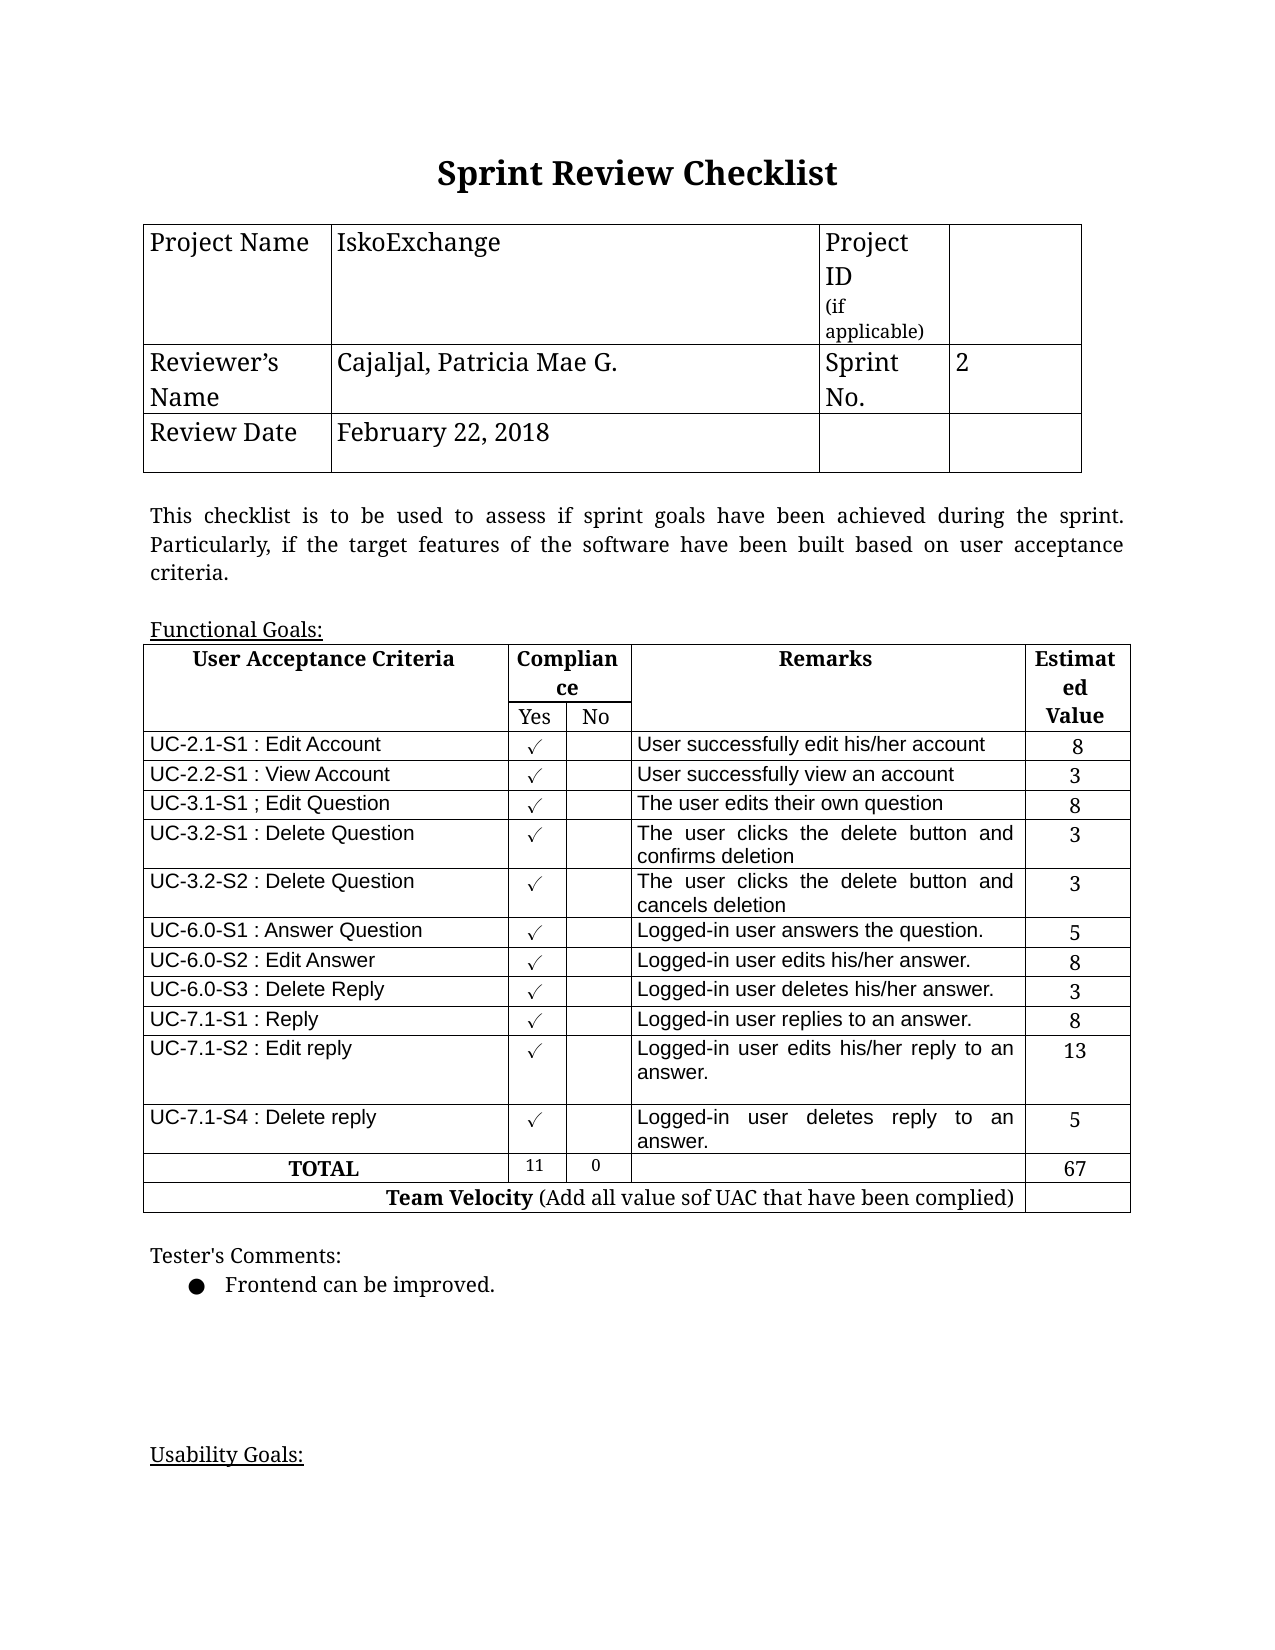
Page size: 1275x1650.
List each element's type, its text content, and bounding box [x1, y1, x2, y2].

table_cell UC-2.1-S1 : Edit Account [144, 732, 508, 760]
table_cell 0 [567, 1154, 631, 1182]
table_cell UC-7.1-S1 : Reply [144, 1007, 508, 1035]
table_cell Cajaljal, Patricia Mae G. [332, 345, 819, 413]
table_cell [567, 732, 631, 760]
text Functional Goals: [150, 615, 1125, 643]
table_cell [820, 414, 949, 472]
table_cell UC-7.1-S2 : Edit reply [144, 1036, 508, 1104]
table_cell ✓ [509, 918, 566, 947]
table_cell Logged-in user deletes his/her answer. [632, 977, 1025, 1006]
text Tester's Comments: [150, 1241, 1125, 1270]
list Frontend can be improved. [187, 1270, 1125, 1298]
table_cell 8 [1026, 1007, 1130, 1035]
table_cell Review Date [144, 414, 331, 472]
table_cell February 22, 2018 [332, 414, 819, 472]
table_header Project ID (if applicable) [820, 225, 949, 344]
table_cell ✓ [509, 1105, 566, 1153]
table_cell UC-6.0-S1 : Answer Question [144, 918, 508, 947]
table_cell 13 [1026, 1036, 1130, 1104]
table_header Compliance [509, 645, 631, 701]
table_cell [950, 414, 1081, 472]
table_cell ✓ [509, 1007, 566, 1035]
table_cell The user clicks the delete button and confirms deletion [632, 820, 1025, 868]
table_cell [567, 1007, 631, 1035]
table_cell The user clicks the delete button and cancels deletion [632, 869, 1025, 917]
table_cell 2 [950, 345, 1081, 413]
text Sprint Review Checklist [150, 150, 1125, 195]
table_cell [567, 1105, 631, 1153]
table_cell ✓ [509, 869, 566, 917]
table_cell Yes [509, 703, 566, 731]
table_cell 3 [1026, 820, 1130, 868]
table_cell 8 [1026, 791, 1130, 819]
table_header Remarks [632, 645, 1025, 731]
table_cell Sprint No. [820, 345, 949, 413]
table_cell [567, 869, 631, 917]
table_cell ✓ [509, 1036, 566, 1104]
table_cell [632, 1154, 1025, 1182]
table_cell ✓ [509, 948, 566, 976]
table_header User Acceptance Criteria [144, 645, 508, 731]
table_header Project Name [144, 225, 331, 344]
table_cell [567, 918, 631, 947]
table_cell 8 [1026, 948, 1130, 976]
table_header IskoExchange [332, 225, 819, 344]
table_cell Logged-in user deletes reply to an answer. [632, 1105, 1025, 1153]
table_cell [567, 948, 631, 976]
table_header [950, 225, 1081, 344]
table_cell 8 [1026, 732, 1130, 760]
table_cell Logged-in user replies to an answer. [632, 1007, 1025, 1035]
table_cell 67 [1026, 1154, 1130, 1182]
table_cell 11 [509, 1154, 566, 1182]
table_cell 5 [1026, 918, 1130, 947]
table_cell UC-6.0-S2 : Edit Answer [144, 948, 508, 976]
table_header Estimated Value [1026, 645, 1130, 731]
table_cell Team Velocity (Add all value sof UAC that have been complied) [144, 1183, 1025, 1212]
table_cell [567, 977, 631, 1006]
table_cell 3 [1026, 977, 1130, 1006]
table_cell 5 [1026, 1105, 1130, 1153]
table_cell The user edits their own question [632, 791, 1025, 819]
table_cell UC-3.2-S1 : Delete Question [144, 820, 508, 868]
table_cell [567, 1036, 631, 1104]
table_cell [567, 820, 631, 868]
text Usability Goals: [150, 1440, 1125, 1469]
table_cell 3 [1026, 761, 1130, 790]
table_cell UC-3.2-S2 : Delete Question [144, 869, 508, 917]
table_cell No [567, 703, 631, 731]
table_cell UC-7.1-S4 : Delete reply [144, 1105, 508, 1153]
table_cell ✓ [509, 732, 566, 760]
table_cell ✓ [509, 791, 566, 819]
table_cell ✓ [509, 761, 566, 790]
text This checklist is to be used to assess if sprint goals have been achieved during the sprint. Particularly, if the target features of the software have been built based on user acceptance criteria. [150, 501, 1125, 587]
table_cell UC-3.1-S1 ; Edit Question [144, 791, 508, 819]
table_cell ✓ [509, 820, 566, 868]
table_cell Logged-in user edits his/her answer. [632, 948, 1025, 976]
table_cell ✓ [509, 977, 566, 1006]
table_cell [1026, 1183, 1130, 1212]
table_cell UC-2.2-S1 : View Account [144, 761, 508, 790]
table_cell [567, 791, 631, 819]
table_cell TOTAL [144, 1154, 508, 1182]
table_cell Reviewer’s Name [144, 345, 331, 413]
table_cell Logged-in user edits his/her reply to an answer. [632, 1036, 1025, 1104]
table_cell User successfully edit his/her account [632, 732, 1025, 760]
table_cell User successfully view an account [632, 761, 1025, 790]
table_cell UC-6.0-S3 : Delete Reply [144, 977, 508, 1006]
table_cell 3 [1026, 869, 1130, 917]
table_cell [567, 761, 631, 790]
table_cell Logged-in user answers the question. [632, 918, 1025, 947]
